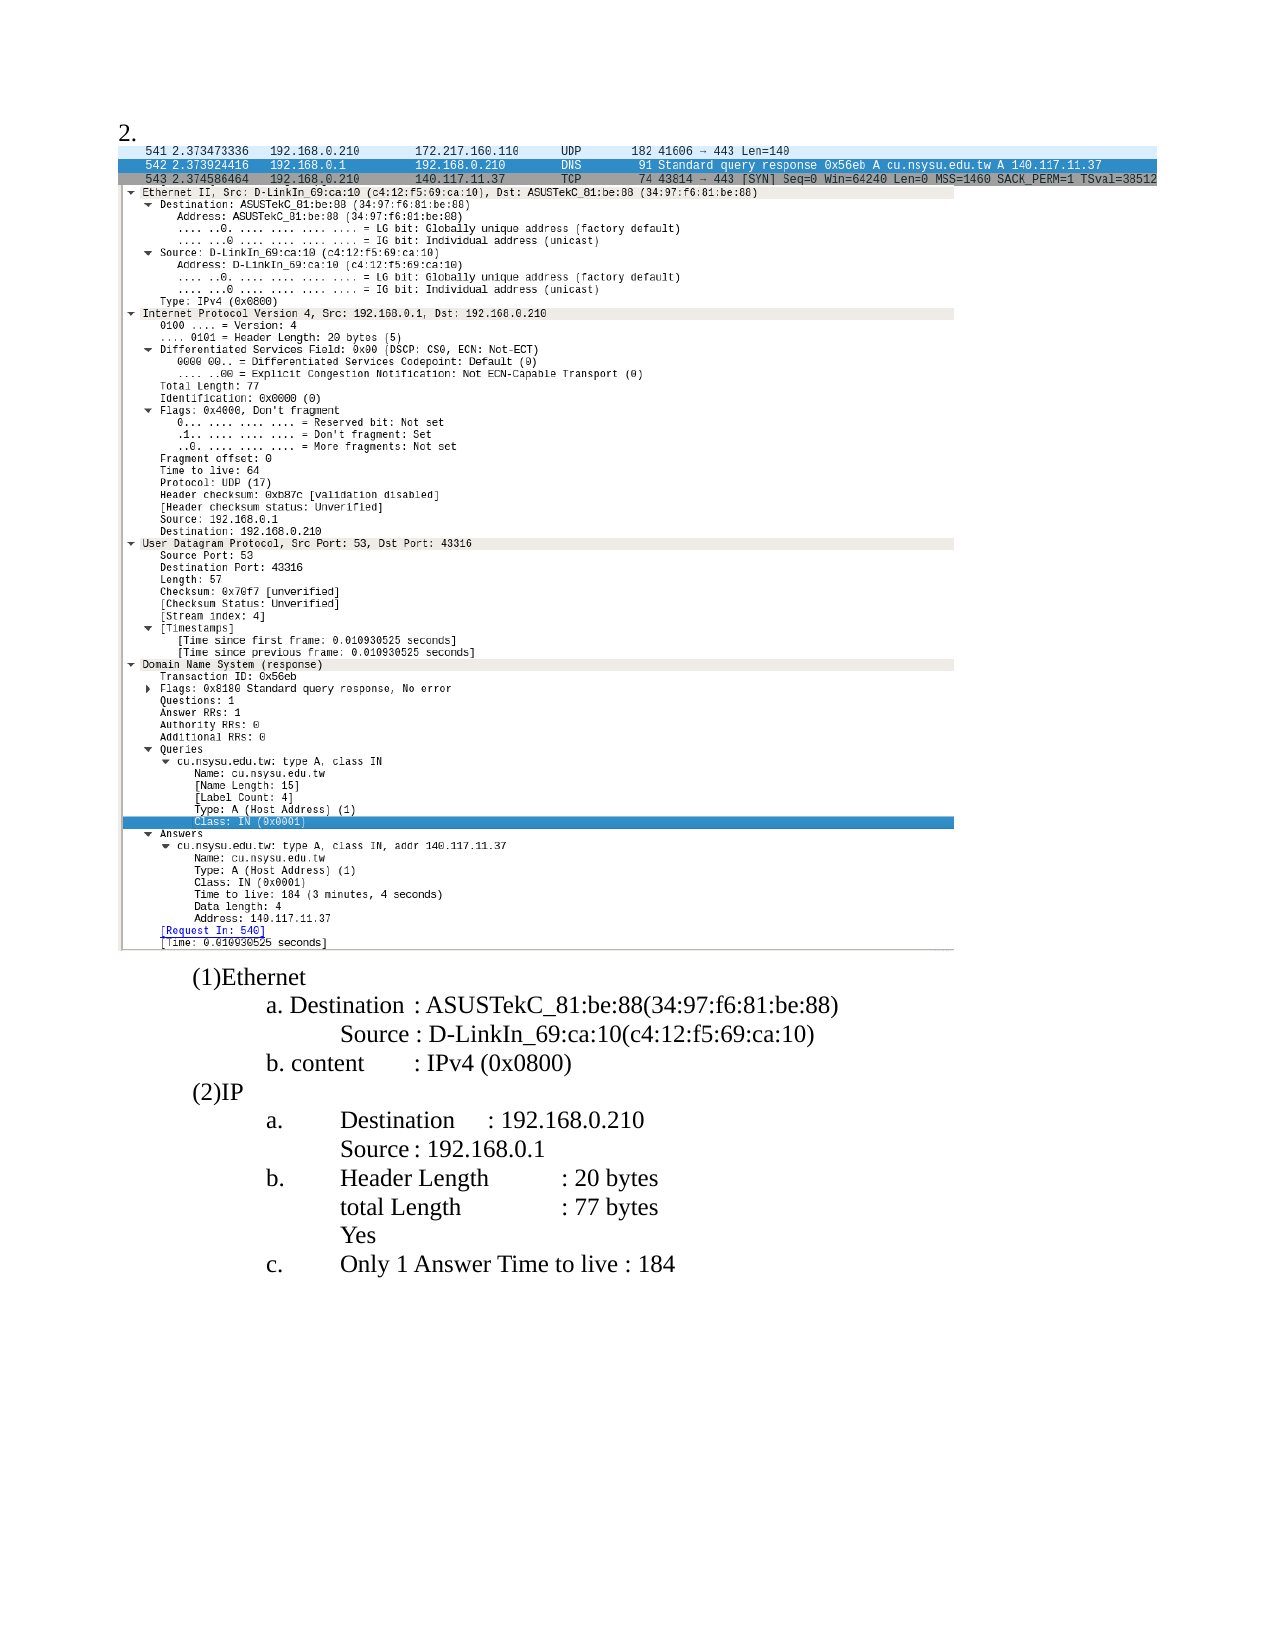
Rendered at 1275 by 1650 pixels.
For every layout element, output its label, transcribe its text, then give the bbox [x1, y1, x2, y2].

text (1)Ethernet [118, 962, 1157, 990]
text Source : 192.168.0.1 [118, 1134, 1157, 1163]
text a. Destination : ASUSTekC_81:be:88(34:97:f6:81:be:88) [118, 990, 1157, 1019]
text Source : D-LinkIn_69:ca:10(c4:12:f5:69:ca:10) [118, 1019, 1157, 1048]
text (2)IP [118, 1077, 1157, 1105]
text total Length : 77 bytes [118, 1192, 1157, 1220]
text b. Header Length : 20 bytes [118, 1163, 1157, 1192]
picture [118, 146, 1157, 951]
text Yes [118, 1220, 1157, 1249]
text b. content : IPv4 (0x0800) [118, 1048, 1157, 1077]
text c. Only 1 Answer Time to live : 184 [118, 1249, 1157, 1278]
text a. Destination : 192.168.0.210 [118, 1105, 1157, 1134]
text 2. [118, 118, 1157, 146]
